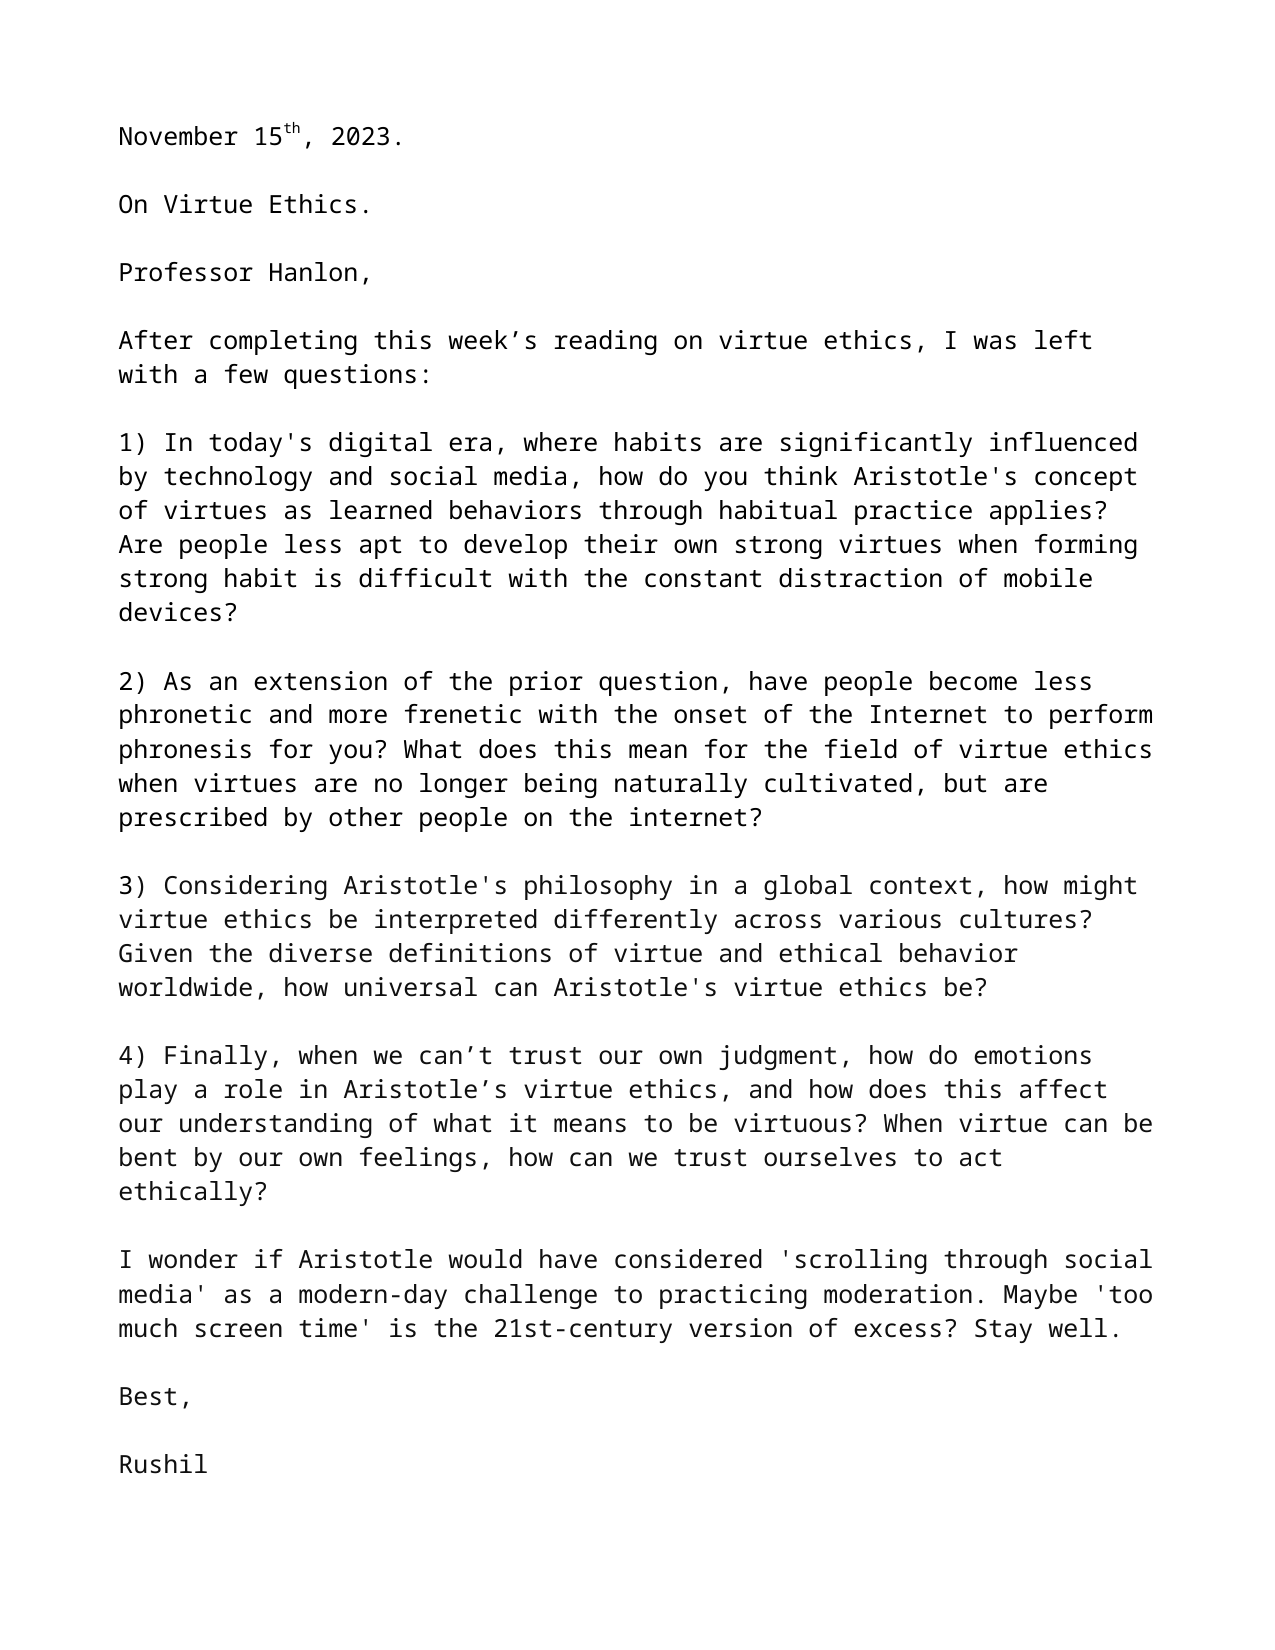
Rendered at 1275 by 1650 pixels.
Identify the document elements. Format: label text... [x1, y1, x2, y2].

text 3) Considering Aristotle's philosophy in a global context, how might virtue ethics be interpreted differently across various cultures? Given the diverse definitions of virtue and ethical behavior worldwide, how universal can Aristotle's virtue ethics be? [118, 867, 1157, 1004]
text I wonder if Aristotle would have considered 'scrolling through social media' as a modern-day challenge to practicing moderation. Maybe 'too much screen time' is the 21st-century version of excess? Stay well. [118, 1242, 1157, 1344]
text Rushil [118, 1447, 1157, 1481]
text November 15th, 2023. [118, 118, 1157, 152]
text Professor Hanlon, [118, 254, 1157, 288]
text 4) Finally, when we can’t trust our own judgment, how do emotions play a role in Aristotle’s virtue ethics, and how does this affect our understanding of what it means to be virtuous? When virtue can be bent by our own feelings, how can we trust ourselves to act ethically? [118, 1038, 1157, 1208]
text On Virtue Ethics. [118, 186, 1157, 220]
text 1) In today's digital era, where habits are significantly influenced by technology and social media, how do you think Aristotle's concept of virtues as learned behaviors through habitual practice applies? Are people less apt to develop their own strong virtues when forming strong habit is difficult with the constant distraction of mobile devices? [118, 425, 1157, 629]
text 2) As an extension of the prior question, have people become less phronetic and more frenetic with the onset of the Internet to perform phronesis for you? What does this mean for the field of virtue ethics when virtues are no longer being naturally cultivated, but are prescribed by other people on the internet? [118, 663, 1157, 833]
text After completing this week’s reading on virtue ethics, I was left with a few questions: [118, 322, 1157, 391]
text Best, [118, 1344, 1157, 1412]
